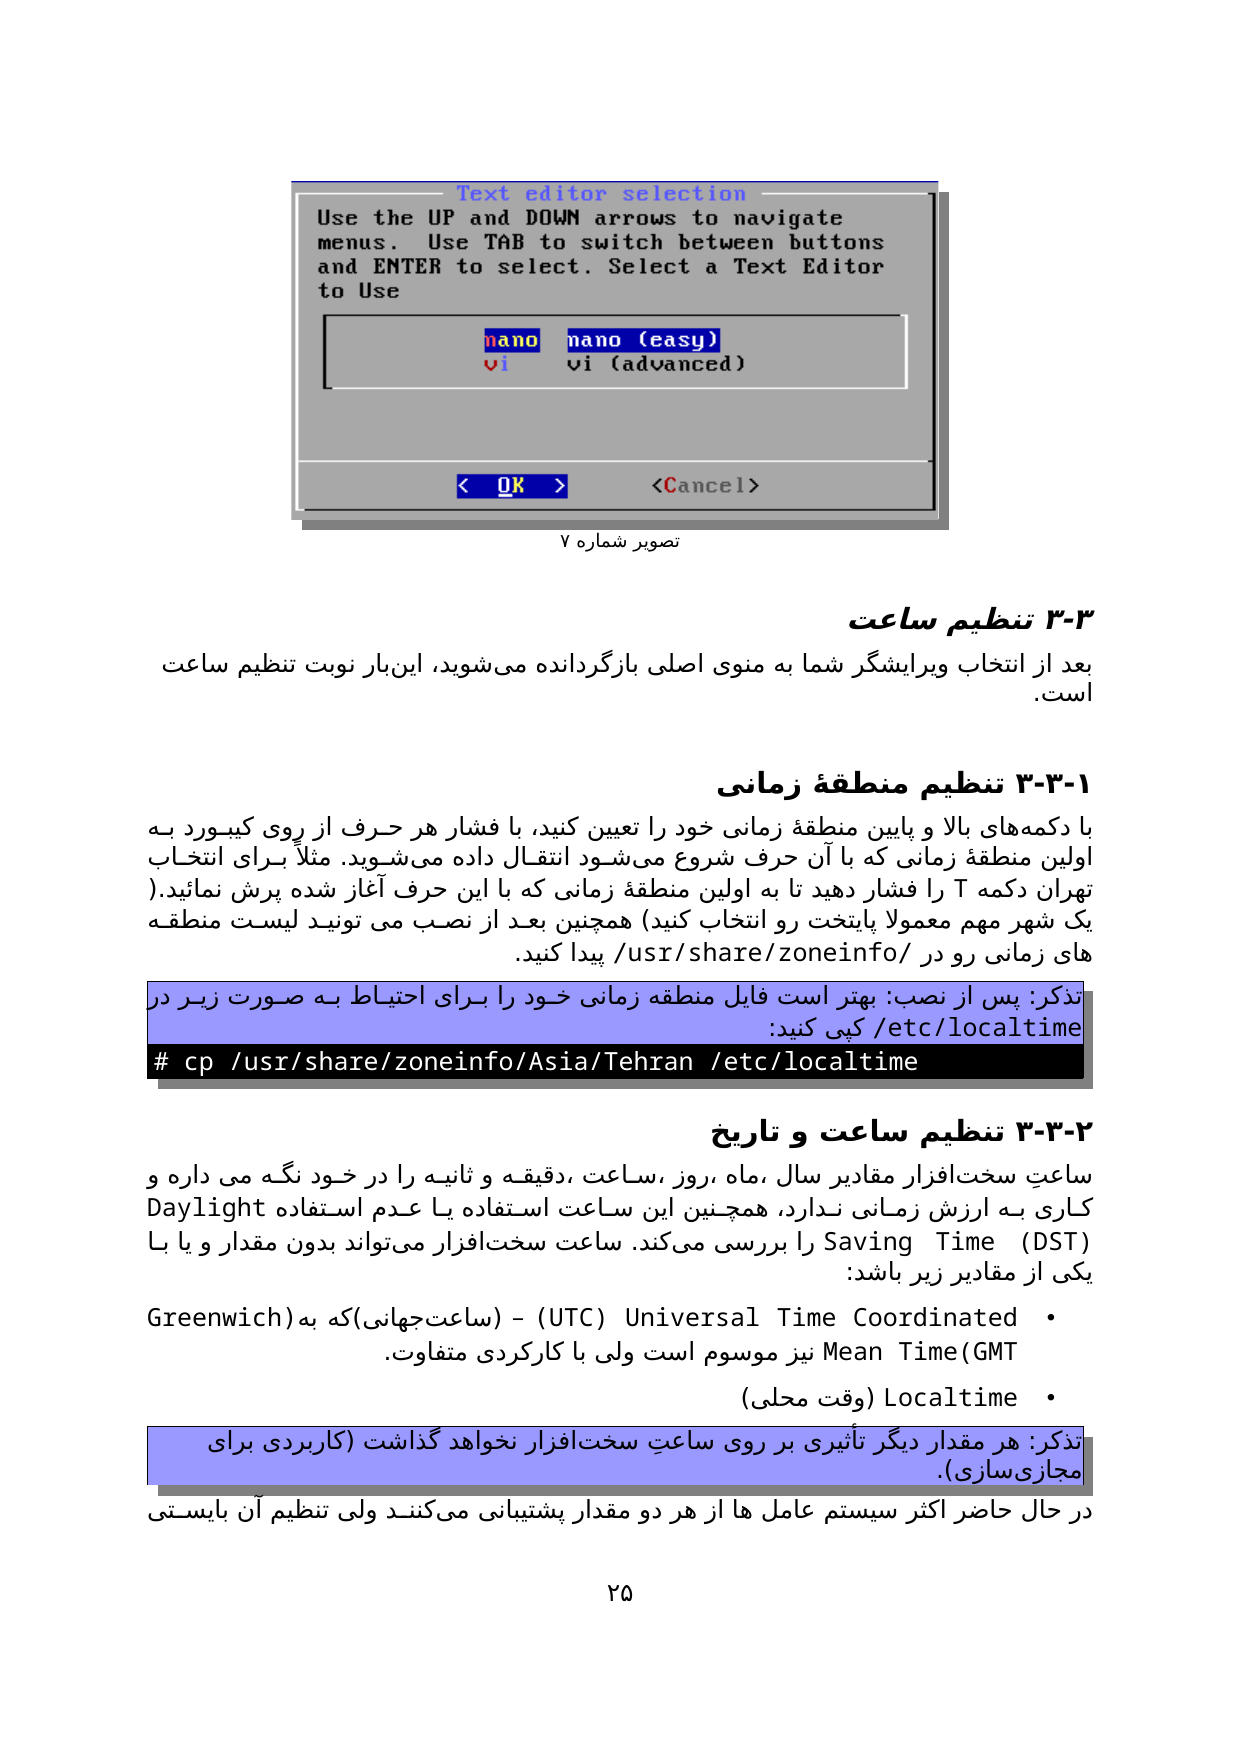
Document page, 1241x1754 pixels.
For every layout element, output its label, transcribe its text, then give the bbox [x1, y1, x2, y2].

picture [291, 181, 939, 520]
text با دکمه‌های بالا و پایین منطقهٔ زمانی خود را تعیین کنید، با فشار هر حرف از روی کیبورد به اولین منطقهٔ زمانی که با آن حرف شروع می‌شود انتقال داده می‌شوید. مثلاً برای انتخاب تهران دکمه T را فشار دهید تا به اولین منطقهٔ زمانی که با این حرف آغاز شده‌ پرش نمائید.( یک شهر مهم معمولا پایتخت رو انتخاب کنید) همچنین بعد از نصب می تونید لیست منطقه های زمانی رو در /usr/share/zoneinfo/ پیدا کنید. [147, 813, 1093, 968]
text بعد از انتخاب ویرایشگر شما به منوی اصلی بازگردانده می‌شوید، این‌بار نوبت تنظیم ساعت است. [147, 649, 1093, 707]
text ساعتِ سخت‌افزار مقادیر سال ،ماه ،روز ،ساعت ،دقیقه و ثانیه را در خود نگه می داره و کاری به ارزش زمانی ندارد، همچنین این ساعت استفاده یا عدم استفاده Daylight Saving Time (DST)‎ را بررسی می‌کند. ساعت سخت‌افزار می‌تواند بدون مقدار و یا با یکی از مقادیر زیر باشد: [147, 1160, 1093, 1287]
list Localtime (وقت محلی) [147, 1380, 1056, 1414]
subtitle ۳-۳ تنظیم ساعت [147, 602, 1093, 636]
subtitle ۳-۳-۱ تنظیم منطقهٔ زمانی [147, 766, 1093, 800]
text در حال حاضر اکثر سیستم عامل ها از هر دو مقدار پشتیبانی می‌کنند ولی تنظیم آن بایستی [147, 1496, 1093, 1525]
list UTC) Universal Time Coordinated) – (ساعت‌جهانی)که به(Greenwich Mean Time(GMT نیز موسوم است ولی با کارکردی متفاوت. [147, 1299, 1056, 1367]
text تصویر شماره ۷ [147, 181, 1093, 552]
subtitle ۳-۳-۲ تنظیم ساعت و تاریخ [147, 1114, 1093, 1148]
